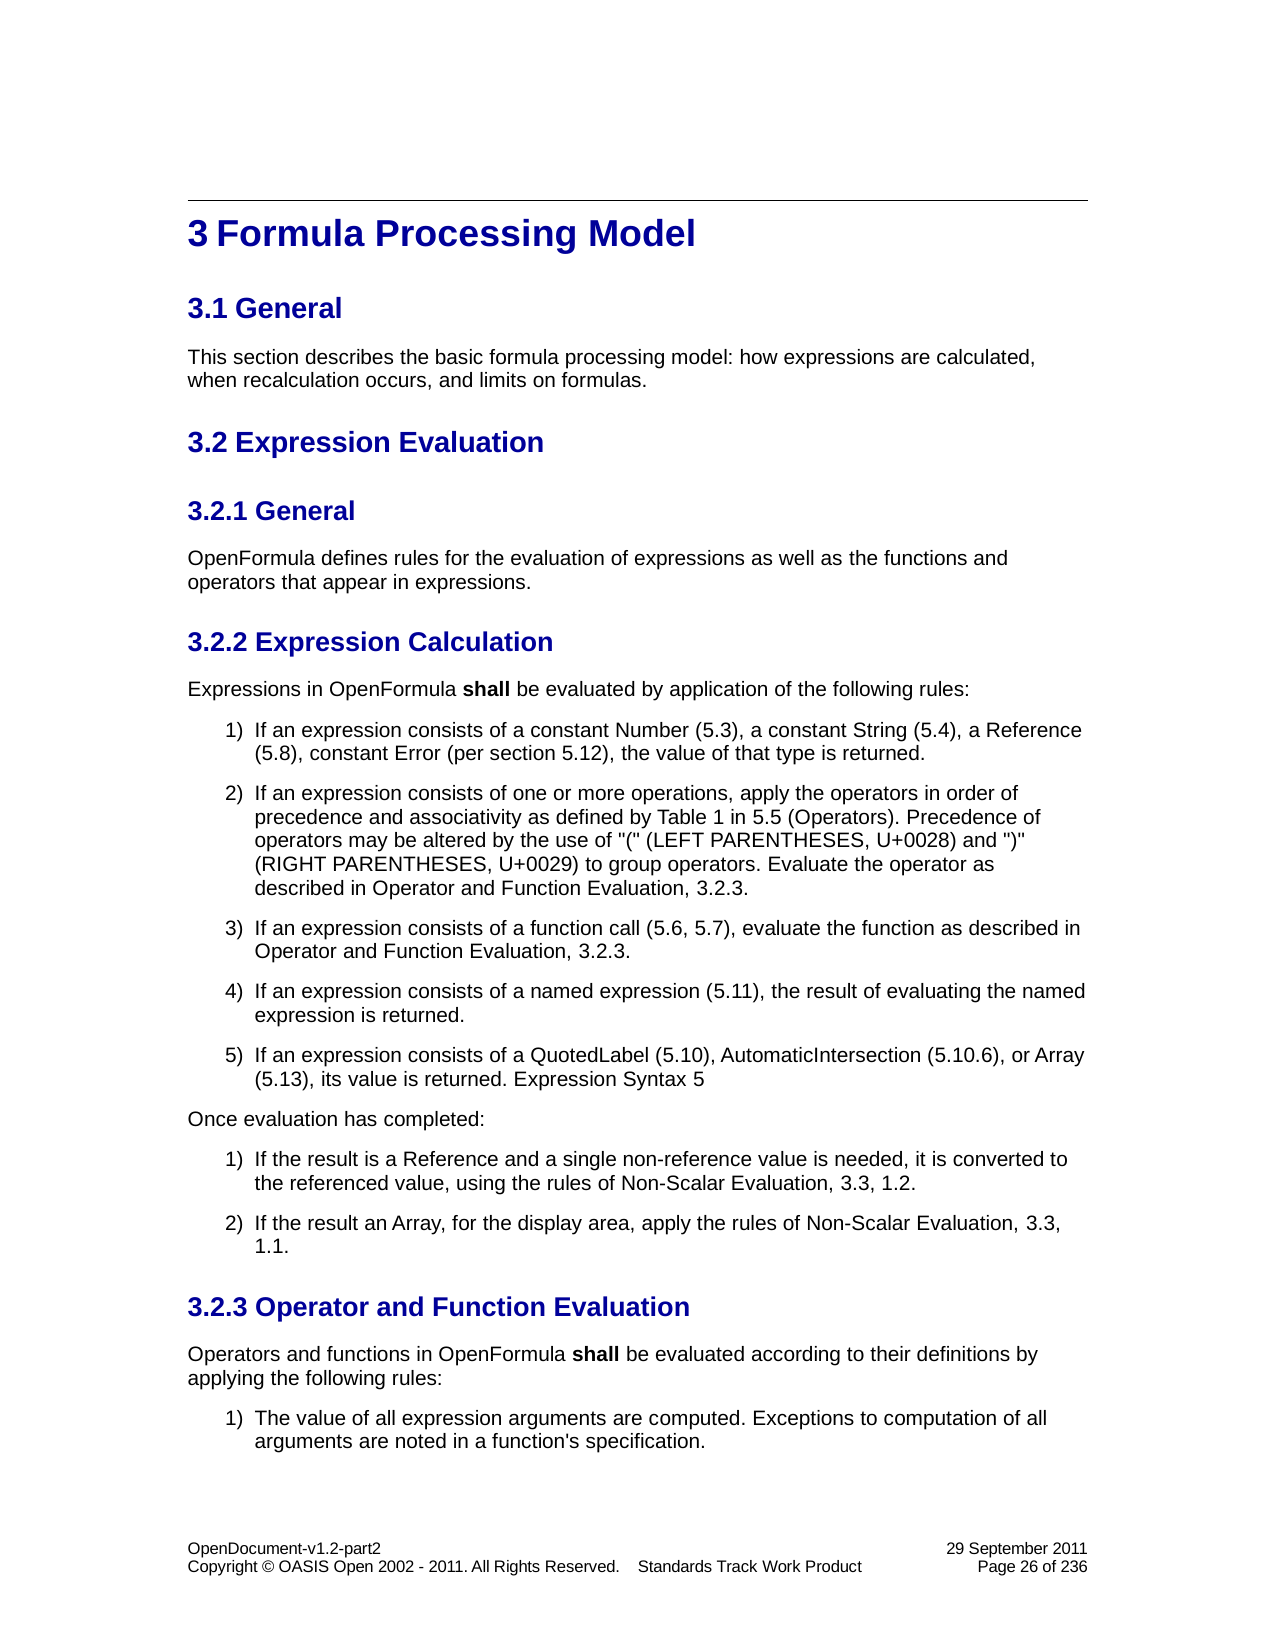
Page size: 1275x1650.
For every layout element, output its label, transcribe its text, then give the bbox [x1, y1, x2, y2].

list If an expression consists of a constant Number (5.3), a constant String (5.4), a Reference (5.8), constant Error (per section 5.12), the value of that type is returned. [225, 718, 1088, 765]
subtitle General [187, 496, 1088, 526]
list If an expression consists of a function call (5.6, 5.7), evaluate the function as described in Operator and Function Evaluation, 3.2.3. [225, 916, 1088, 963]
text Once evaluation has completed: [187, 1107, 1088, 1131]
text This section describes the basic formula processing model: how expressions are calculated, when recalculation occurs, and limits on formulas. [187, 345, 1088, 392]
subtitle Operator and Function Evaluation [187, 1292, 1088, 1322]
list If the result is a Reference and a single non-reference value is needed, it is converted to the referenced value, using the rules of Non-Scalar Evaluation, 3.3, 1.2. [225, 1148, 1088, 1195]
list If an expression consists of a named expression (5.11), the result of evaluating the named expression is returned. [225, 980, 1088, 1027]
text Operators and functions in OpenFormula shall be evaluated according to their definitions by applying the following rules: [187, 1343, 1088, 1390]
subtitle Expression Evaluation [187, 426, 1088, 458]
list If the result an Array, for the display area, apply the rules of Non-Scalar Evaluation, 3.3, 1.1. [225, 1211, 1088, 1258]
list If an expression consists of one or more operations, apply the operators in order of precedence and associativity as defined by Table 1 in 5.5 (Operators). Precedence of operators may be altered by the use of "(" (LEFT PARENTHESES, U+0028) and ")" (RIGHT PARENTHESES, U+0029) to group operators. Evaluate the operator as described in Operator and Function Evaluation, 3.2.3. [225, 782, 1088, 899]
subtitle Expression Calculation [187, 627, 1088, 657]
list The value of all expression arguments are computed. Exceptions to computation of all arguments are noted in a function's specification. [225, 1406, 1088, 1453]
subtitle General [187, 292, 1088, 324]
list If an expression consists of a QuotedLabel (5.10), AutomaticIntersection (5.10.6), or Array (5.13), its value is returned. Expression Syntax 5 [225, 1044, 1088, 1091]
subtitle Formula Processing Model [187, 201, 1088, 254]
text OpenFormula defines rules for the evaluation of expressions as well as the functions and operators that appear in expressions. [187, 547, 1088, 594]
text Expressions in OpenFormula shall be evaluated by application of the following rules: [187, 678, 1088, 701]
